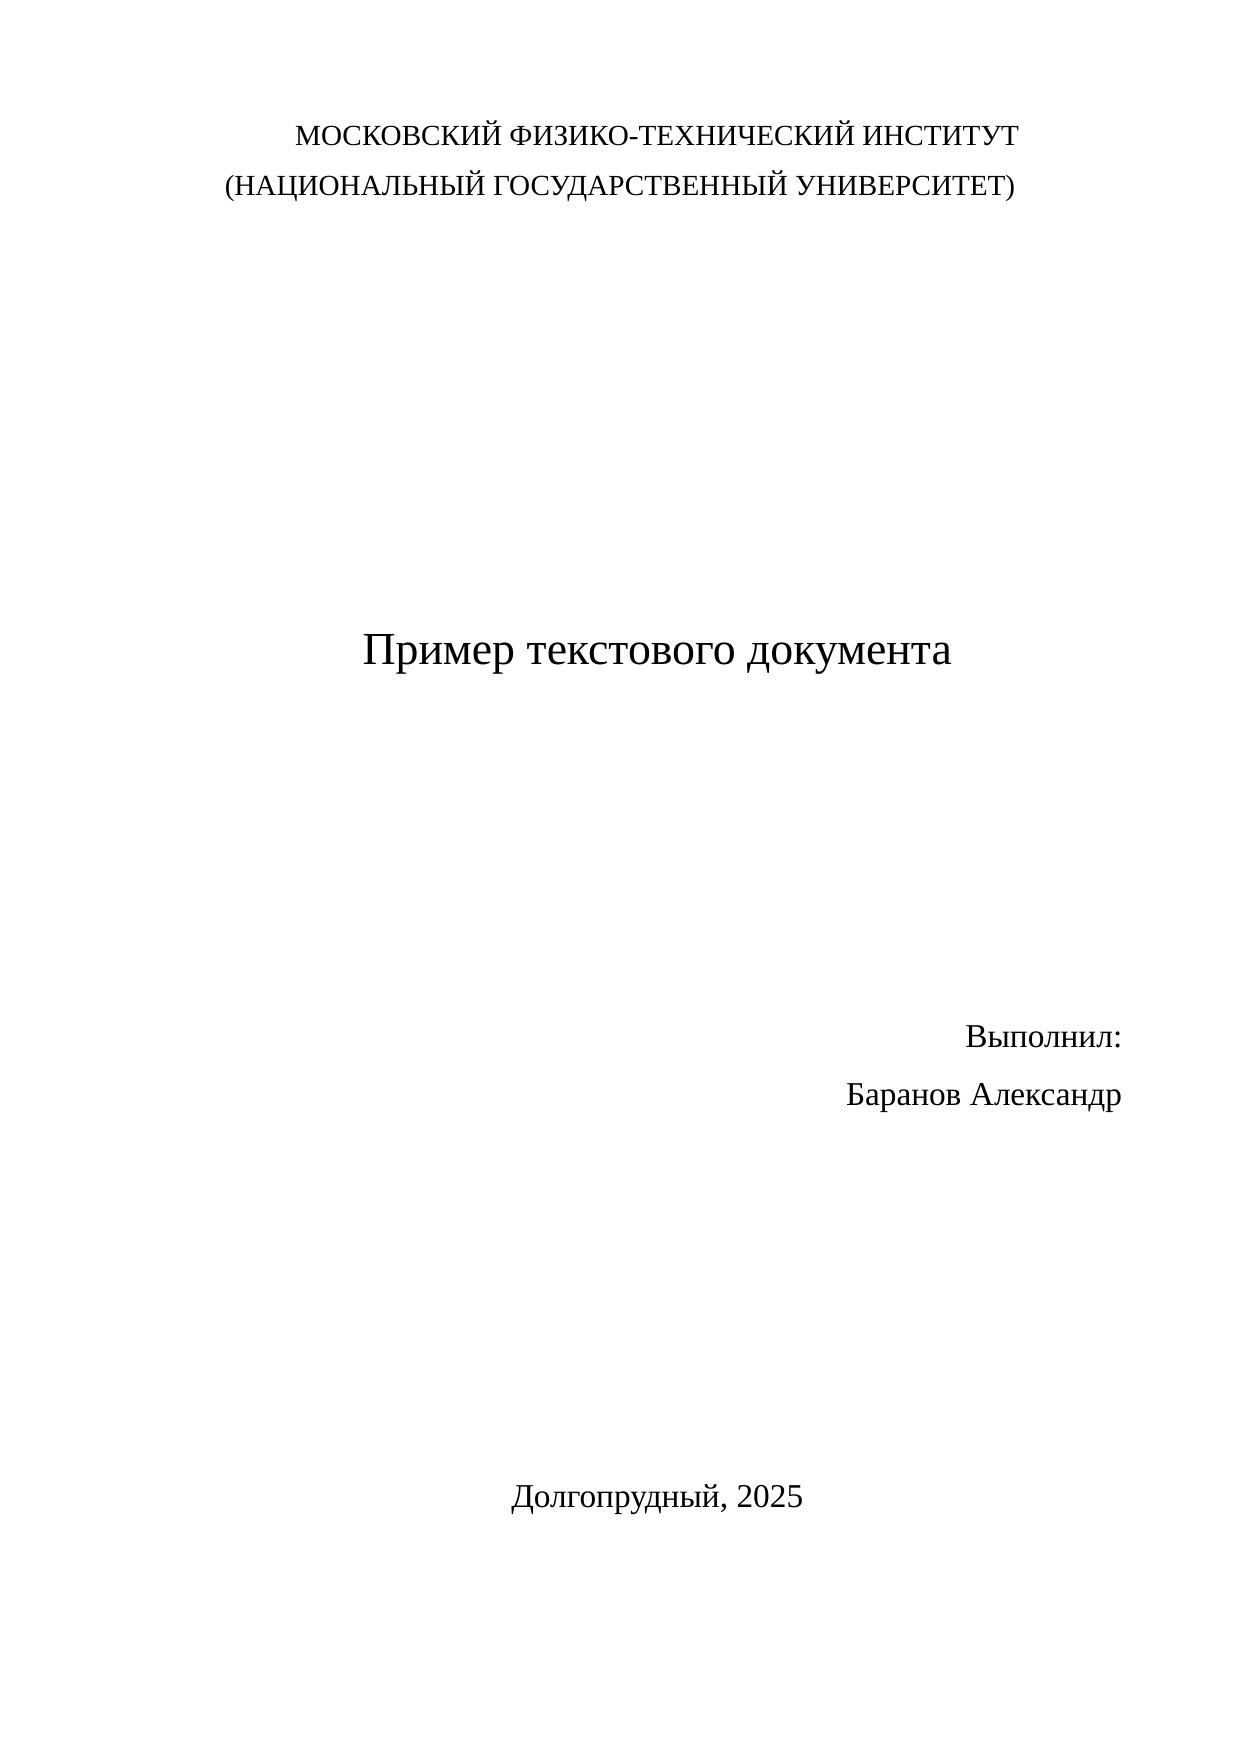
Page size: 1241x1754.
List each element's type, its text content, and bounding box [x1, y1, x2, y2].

text Выполнил: [118, 1017, 1122, 1055]
text Баранов Александр [118, 1074, 1122, 1112]
text Пример текстового документа [118, 621, 1122, 674]
text МОСКОВСКИЙ ФИЗИКО-ТЕХНИЧЕСКИЙ ИНСТИТУТ (НАЦИОНАЛЬНЫЙ ГОСУДАРСТВЕННЫЙ УНИВЕРСИТЕТ) [118, 118, 1122, 202]
text Долгопрудный, 2025 [118, 1477, 1122, 1515]
